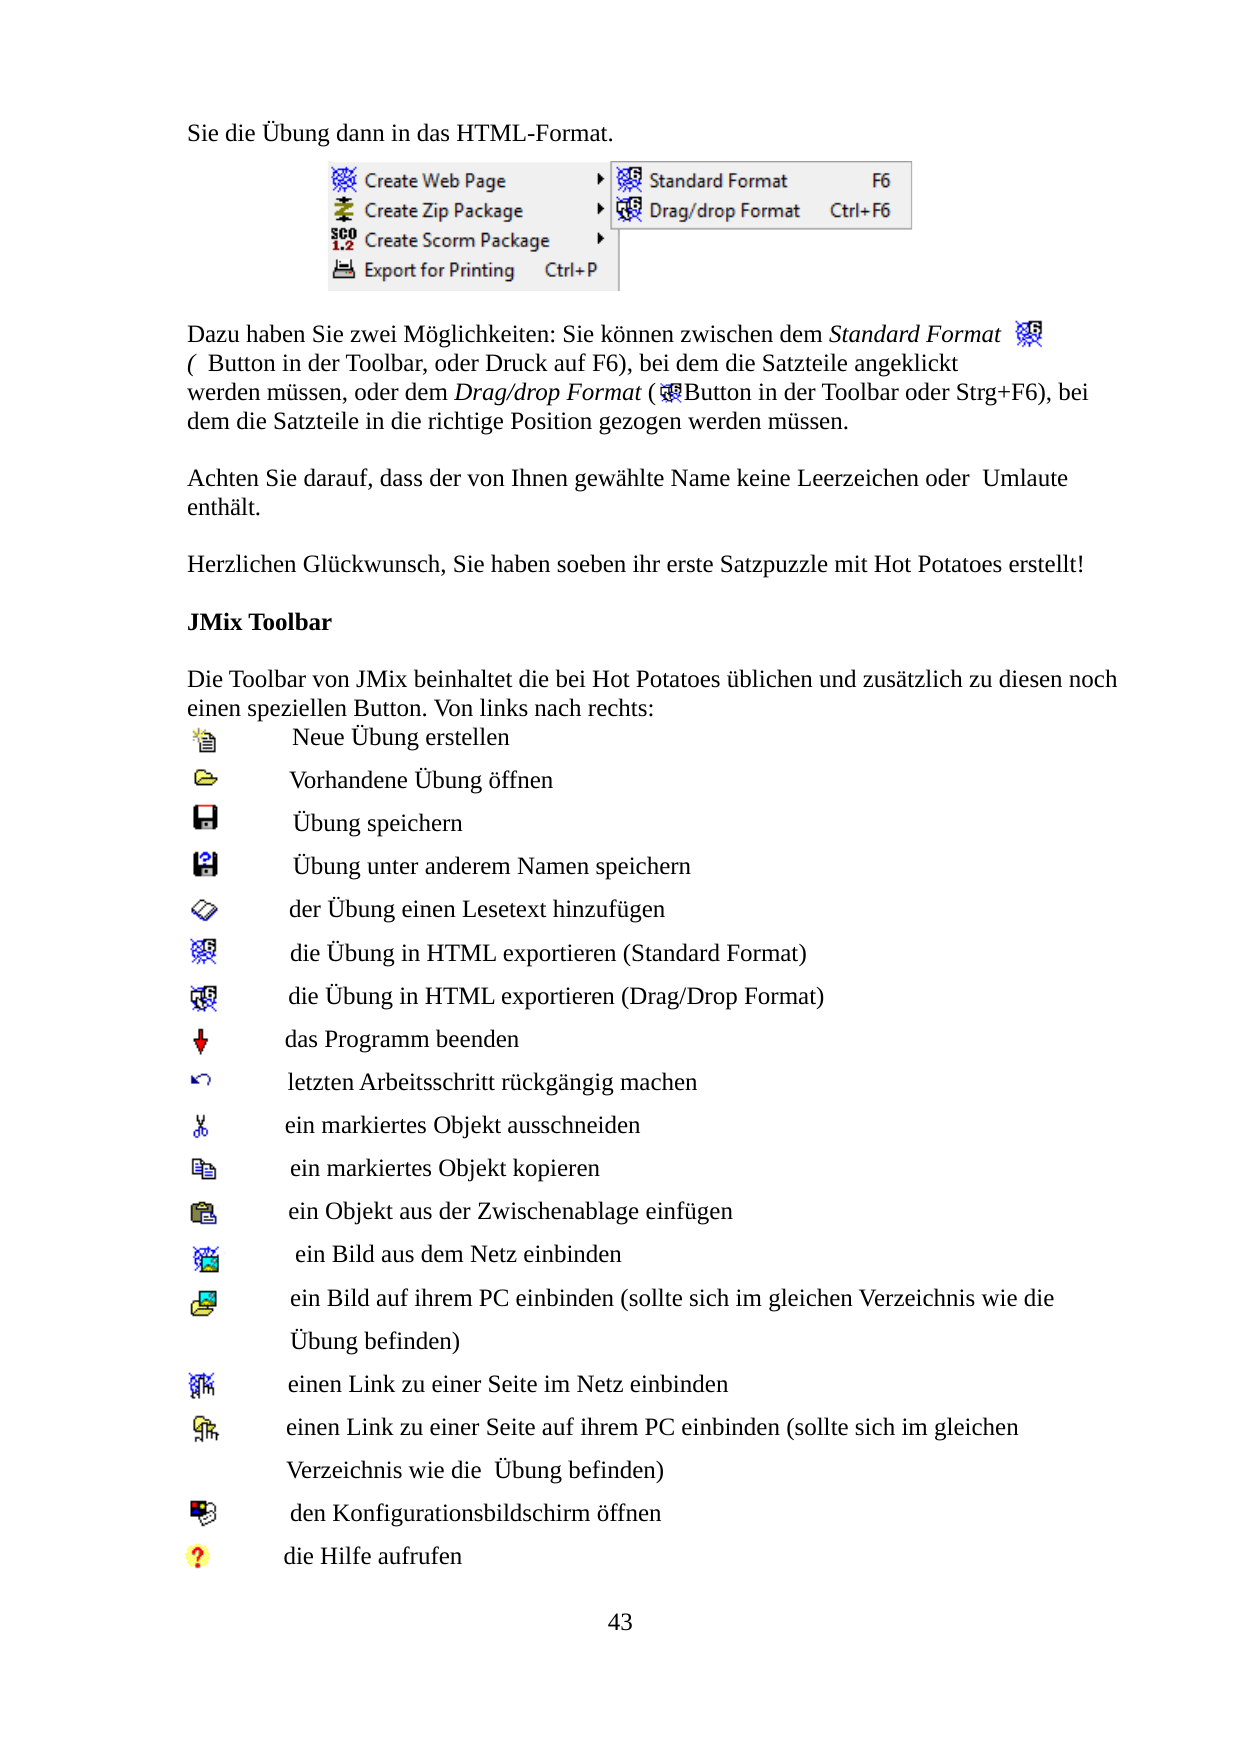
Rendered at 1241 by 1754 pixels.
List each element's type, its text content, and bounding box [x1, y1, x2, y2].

picture [189, 1413, 224, 1447]
text letzten Arbeitsschritt rückgängig machen [219, 1067, 1122, 1096]
picture [186, 1370, 219, 1402]
text Vorhandene Übung öffnen [187, 765, 1122, 794]
text die Übung in HTML exportieren (Standard Format) [221, 938, 1122, 966]
picture [188, 983, 220, 1015]
picture [190, 765, 221, 792]
text Die Toolbar von JMix beinhaltet die bei Hot Potatoes üblichen und zusätzlich zu diesen noch einen speziellen Button. Von links nach rechts: [187, 664, 1122, 722]
picture [186, 1498, 221, 1531]
picture [189, 850, 224, 883]
text der Übung einen Lesetext hinzufügen [187, 894, 1122, 923]
text Dazu haben Sie zwei Möglichkeiten: Sie können zwischen dem Standard Format ( Button in der Toolbar, oder Druck auf F6), bei dem die Satzteile angeklickt werden müssen, oder dem Drag/drop Format ( Button in der Toolbar oder Strg+F6), bei dem die Satzteile in die richtige Position gezogen werden müssen. [187, 319, 1122, 434]
text Übung speichern [187, 808, 1122, 837]
picture [190, 725, 224, 759]
text den Konfigurationsbildschirm öffnen [221, 1498, 1122, 1527]
picture [186, 936, 221, 969]
picture [186, 1067, 219, 1097]
picture [186, 1026, 216, 1058]
text Sie die Übung dann in das HTML-Format. [187, 118, 1122, 147]
picture [181, 1541, 215, 1573]
text einen Link zu einer Seite auf ihrem PC einbinden (sollte sich im gleichen Verzeichnis wie die Übung befinden) [286, 1412, 1122, 1484]
text Neue Übung erstellen [187, 722, 1122, 751]
text das Programm beenden [187, 1024, 1122, 1053]
picture [327, 161, 913, 291]
picture [658, 381, 684, 405]
text einen Link zu einer Seite im Netz einbinden [187, 1369, 1122, 1398]
text Übung unter anderem Namen speichern [224, 851, 1122, 880]
text ein Bild auf ihrem PC einbinden (sollte sich im gleichen Verzeichnis wie die Übung befinden) [290, 1283, 1122, 1354]
text Achten Sie darauf, dass der von Ihnen gewählte Name keine Leerzeichen oder Umlaute enthält. [187, 463, 1122, 521]
picture [186, 1112, 216, 1143]
text die Hilfe aufrufen [215, 1541, 1122, 1570]
text ein Objekt aus der Zwischenablage einfügen [187, 1196, 1122, 1225]
picture [187, 1242, 227, 1279]
text JMix Toolbar [187, 607, 1122, 636]
picture [1011, 318, 1047, 352]
picture [188, 1199, 220, 1229]
picture [187, 895, 221, 926]
picture [189, 802, 224, 836]
text ein Bild aus dem Netz einbinden [187, 1239, 1122, 1268]
text ein markiertes Objekt kopieren [187, 1153, 1122, 1182]
picture [188, 1288, 220, 1321]
text Herzlichen Glückwunsch, Sie haben soeben ihr erste Satzpuzzle mit Hot Potatoes erstellt! [187, 549, 1122, 578]
text ein markiertes Objekt ausschneiden [187, 1110, 1122, 1139]
picture [186, 1154, 221, 1186]
text die Übung in HTML exportieren (Drag/Drop Format) [187, 981, 1122, 1009]
